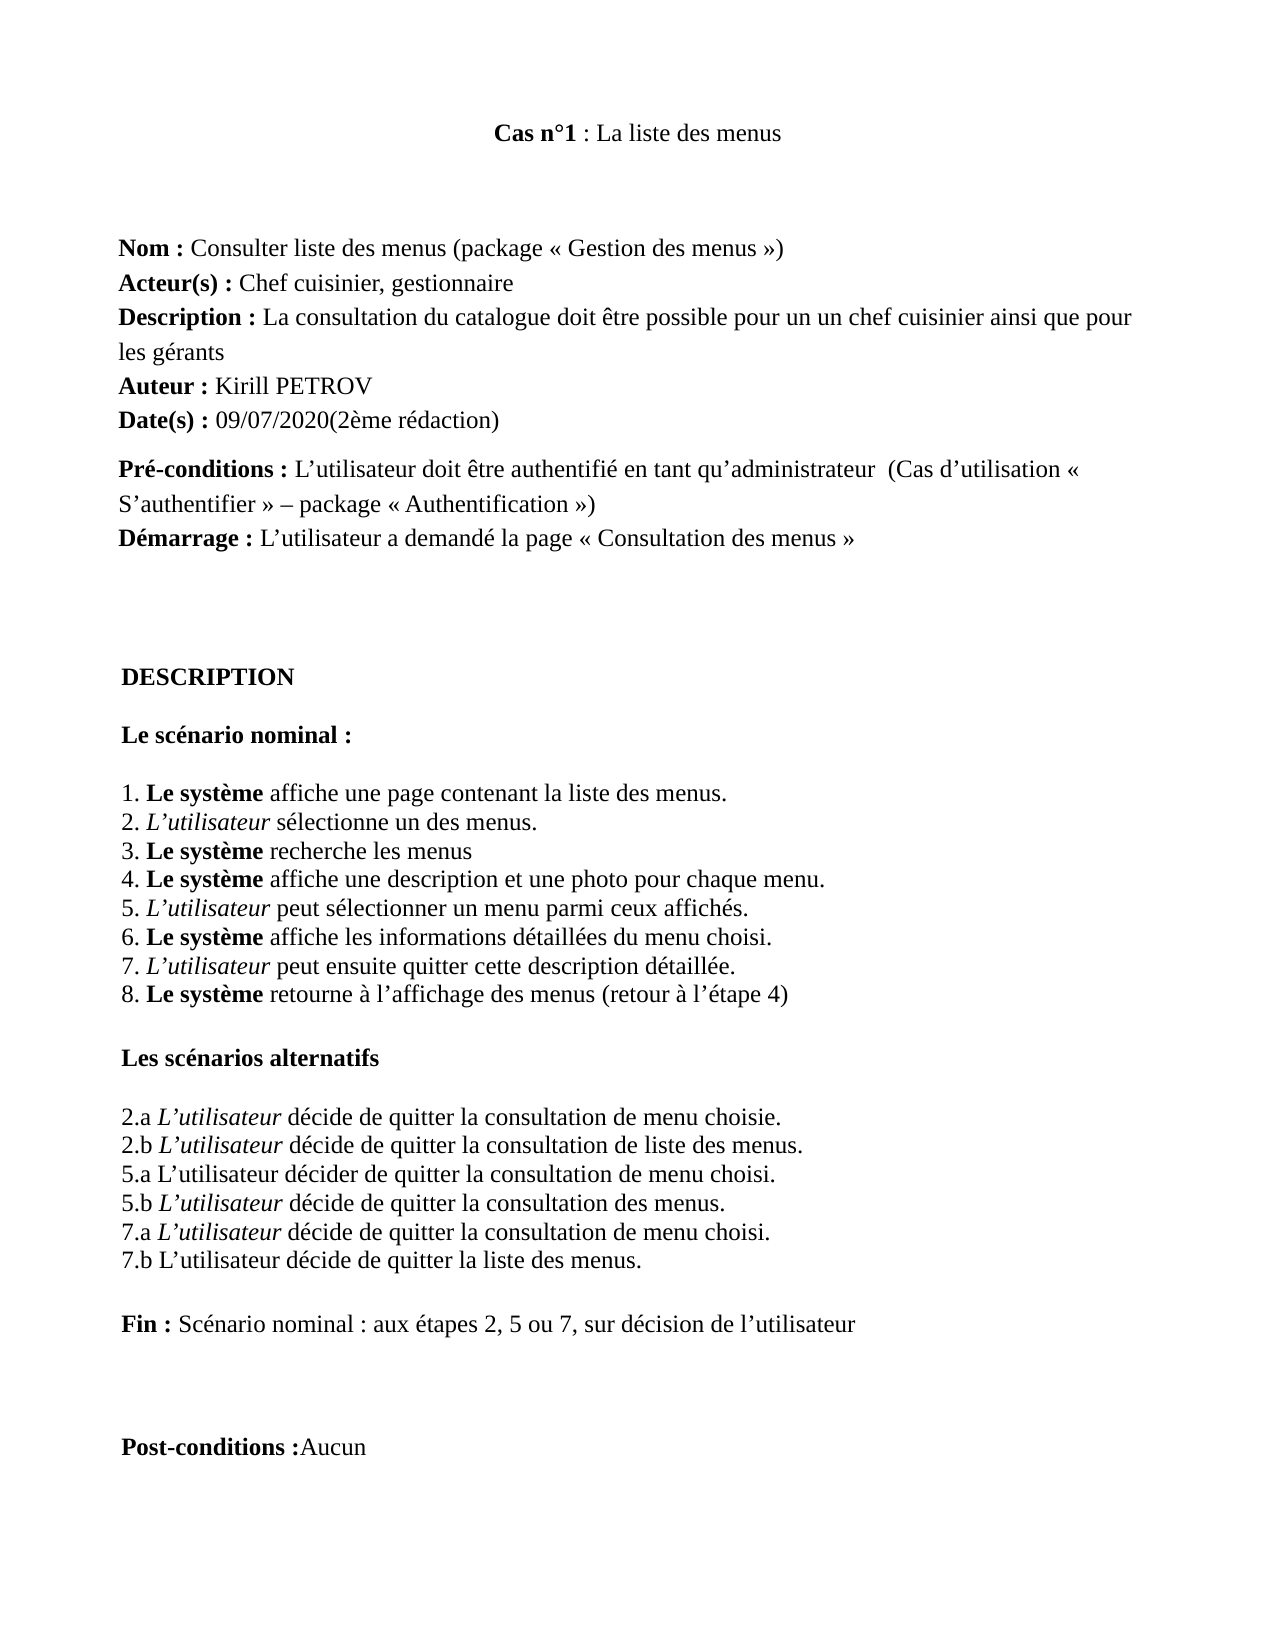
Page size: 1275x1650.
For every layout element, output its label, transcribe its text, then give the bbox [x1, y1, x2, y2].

text Pré-conditions : L’utilisateur doit être authentifié en tant qu’administrateur (Cas d’utilisation « S’authentifier » – package « Authentification ») Démarrage : L’utilisateur a demandé la page « Consultation des menus » [118, 454, 1157, 552]
table_cell Les scénarios alternatifs 2.a L’utilisateur décide de quitter la consultation de menu choisie. 2.b L’utilisateur décide de quitter la consultation de liste des menus. 5.a L’utilisateur décider de quitter la consultation de menu choisi. 5.b L’utilisateur décide de quitter la consultation des menus. 7.a L’utilisateur décide de quitter la consultation de menu choisi. 7.b L’utilisateur décide de quitter la liste des menus. [118, 1041, 1157, 1307]
table_cell Fin : Scénario nominal : aux étapes 2, 5 ou 7, sur décision de l’utilisateur [118, 1307, 1157, 1429]
table_cell Post-conditions :Aucun [118, 1429, 1157, 1493]
table_header DESCRIPTION Le scénario nominal : 1. Le système affiche une page contenant la liste des menus. 2. L’utilisateur sélectionne un des menus. 3. Le système recherche les menus 4. Le système affiche une description et une photo pour chaque menu. 5. L’utilisateur peut sélectionner un menu parmi ceux affichés. 6. Le système affiche les informations détaillées du menu choisi. 7. L’utilisateur peut ensuite quitter cette description détaillée. 8. Le système retourne à l’affichage des menus (retour à l’étape 4) [118, 659, 1157, 1041]
text Cas n°1 : La liste des menus [118, 118, 1157, 233]
text Nom : Consulter liste des menus (package « Gestion des menus ») Acteur(s) : Chef cuisinier, gestionnaire Description : La consultation du catalogue doit être possible pour un un chef cuisinier ainsi que pour les gérants Auteur : Kirill PETROV Date(s) : 09/07/2020(2ème rédaction) [118, 233, 1157, 434]
